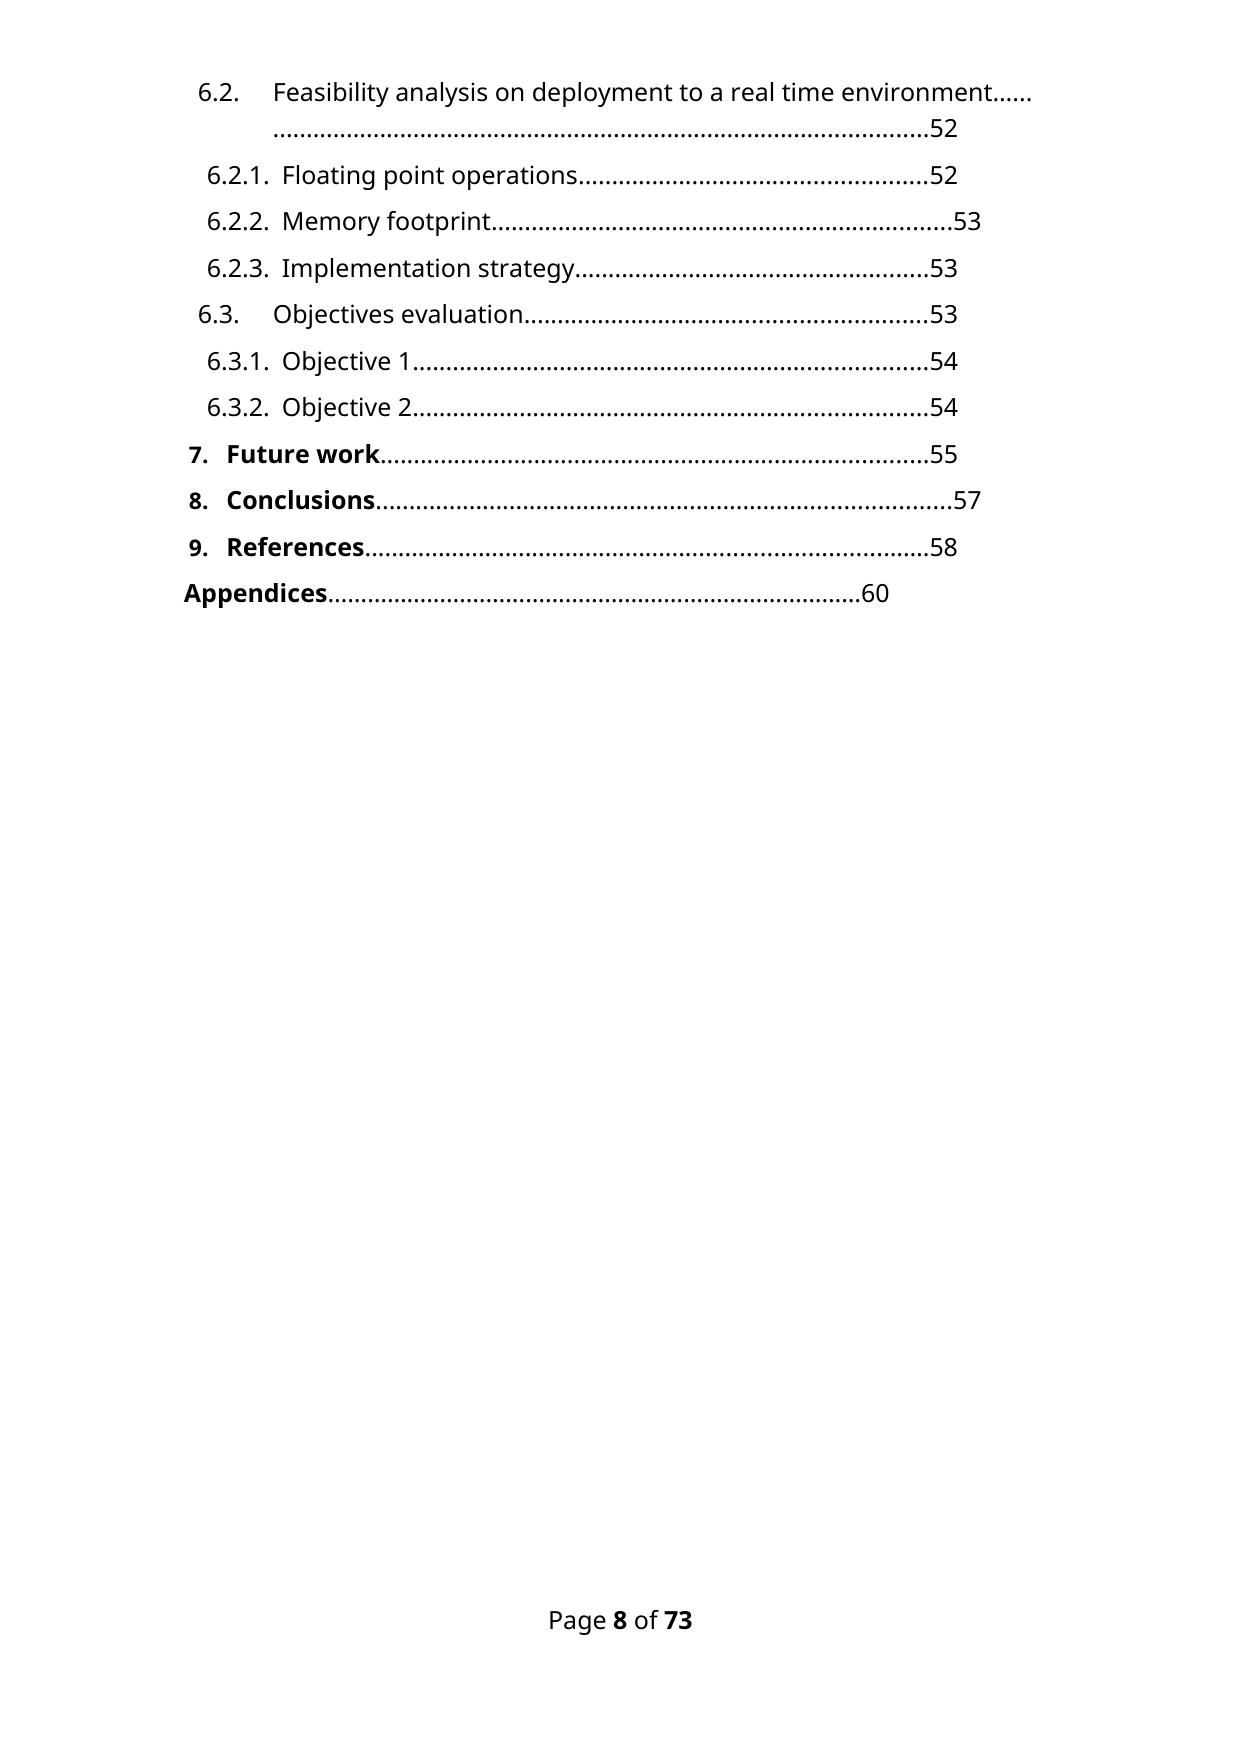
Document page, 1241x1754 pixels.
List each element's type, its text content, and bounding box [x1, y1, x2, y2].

list Objective 1 54 [207, 343, 1089, 377]
list Conclusions 57 [189, 483, 1089, 517]
list Objective 2 54 [207, 390, 1089, 424]
list Floating point operations 52 [207, 157, 1089, 192]
list Future work 55 [189, 436, 1089, 470]
list Memory footprint 53 [207, 204, 1089, 238]
list References …….58 [189, 529, 1089, 563]
text Appendices………………………………………………………………………60 [151, 576, 1089, 610]
list Feasibility analysis on deployment to a real time environment…... 52 [198, 75, 1089, 145]
list Objectives evaluation 53 [198, 297, 1089, 331]
list Implementation strategy 53 [207, 250, 1089, 284]
